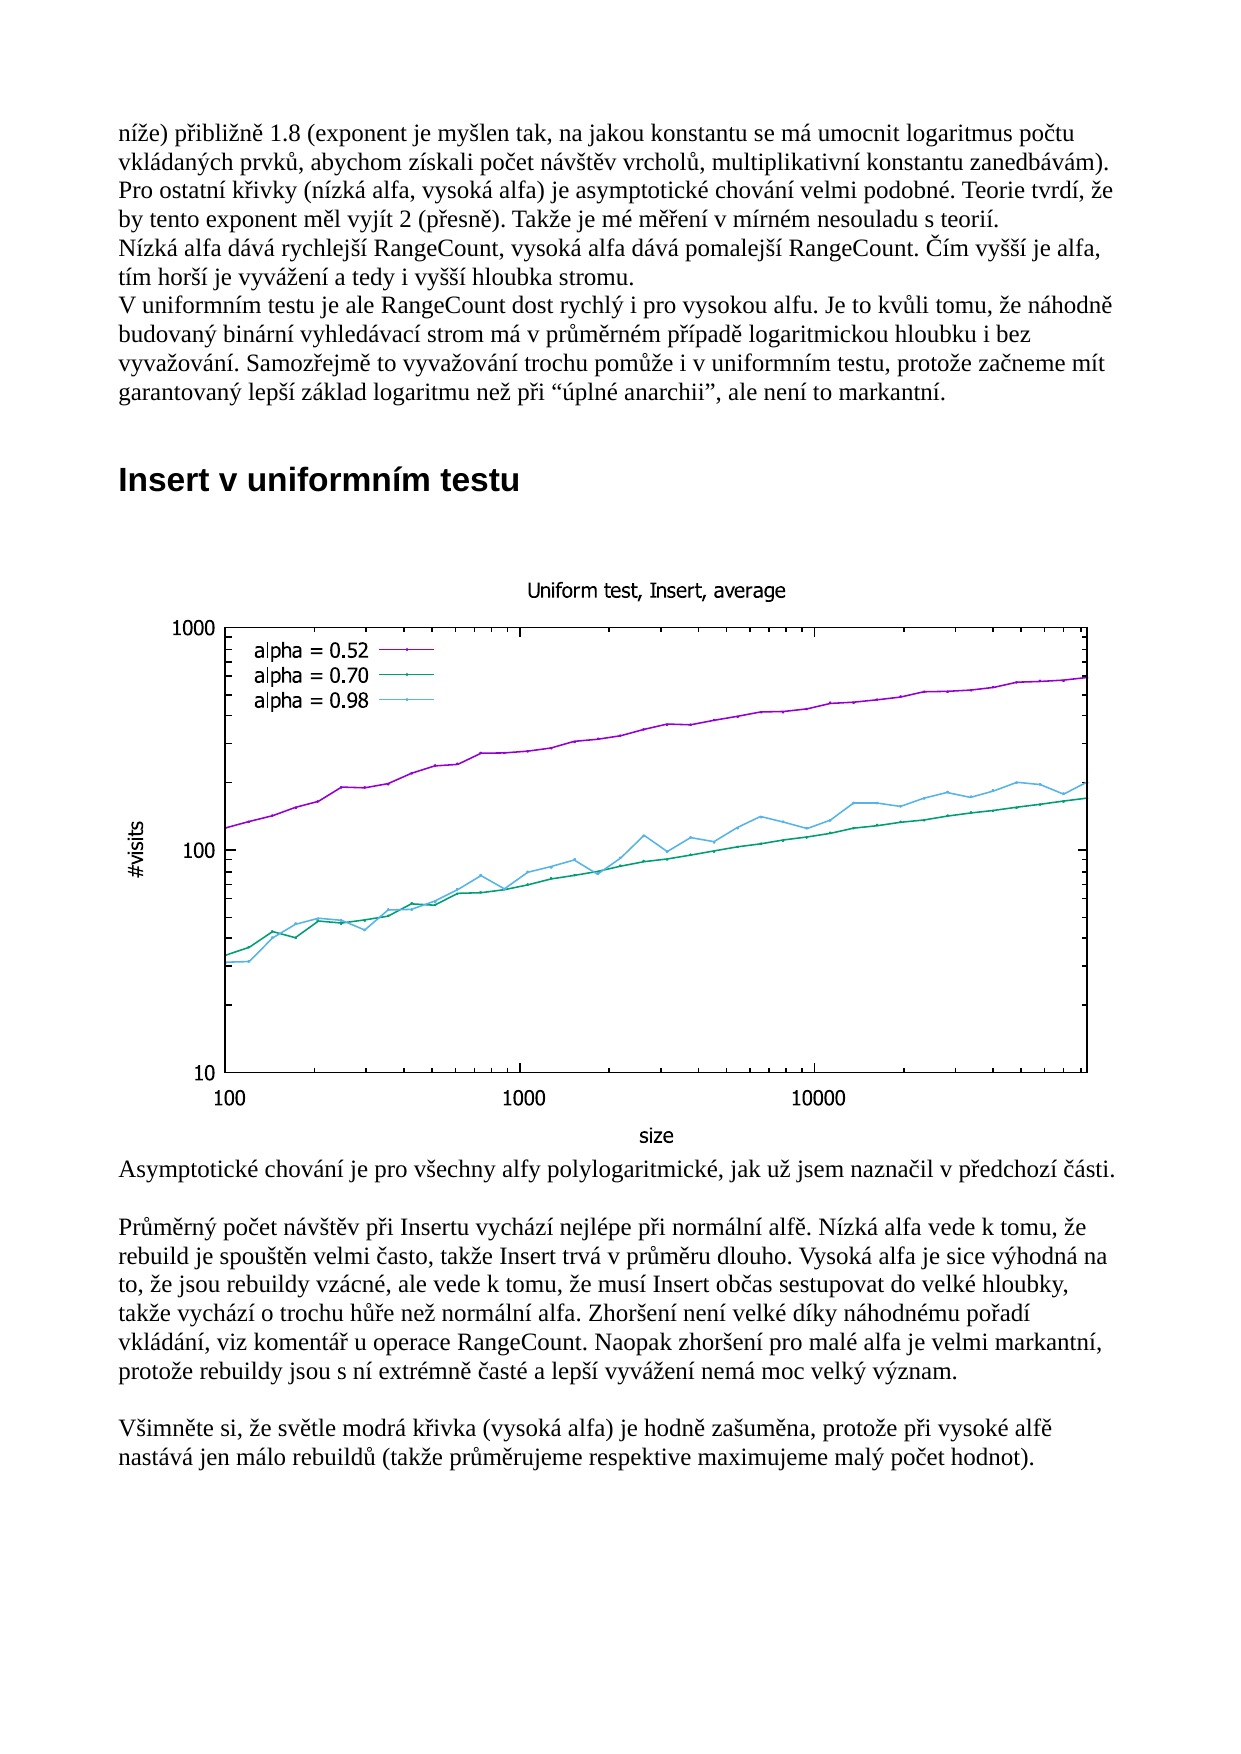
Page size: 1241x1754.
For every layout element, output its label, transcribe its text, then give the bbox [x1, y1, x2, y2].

subtitle Insert v uniformním testu [118, 459, 1122, 498]
text níže) přibližně 1.8 (exponent je myšlen tak, na jakou konstantu se má umocnit logaritmus počtu vkládaných prvků, abychom získali počet návštěv vrcholů, multiplikativní konstantu zanedbávám). Pro ostatní křivky (nízká alfa, vysoká alfa) je asymptotické chování velmi podobné. Teorie tvrdí, že by tento exponent měl vyjít 2 (přesně). Takže je mé měření v mírném nesouladu s teorií. [118, 118, 1122, 233]
text Asymptotické chování je pro všechny alfy polylogaritmické, jak už jsem naznačil v předchozí části. [118, 1154, 1122, 1183]
text Všimněte si, že světle modrá křivka (vysoká alfa) je hodně zašuměna, protože při vysoké alfě nastává jen málo rebuildů (takže průměrujeme respektive maximujeme malý počet hodnot). [118, 1413, 1122, 1471]
text V uniformním testu je ale RangeCount dost rychlý i pro vysokou alfu. Je to kvůli tomu, že náhodně budovaný binární vyhledávací strom má v průměrném případě logaritmickou hloubku i bez vyvažování. Samozřejmě to vyvažování trochu pomůže i v uniformním testu, protože začneme mít garantovaný lepší základ logaritmu než při “úplné anarchii”, ale není to markantní. [118, 291, 1122, 406]
text Průměrný počet návštěv při Insertu vychází nejlépe při normální alfě. Nízká alfa vede k tomu, že rebuild je spouštěn velmi často, takže Insert trvá v průměru dlouho. Vysoká alfa je sice výhodná na to, že jsou rebuildy vzácné, ale vede k tomu, že musí Insert občas sestupovat do velké hloubky, takže vychází o trochu hůře než normální alfa. Zhoršení není velké díky náhodnému pořadí vkládání, viz komentář u operace RangeCount. Naopak zhoršení pro malé alfa je velmi markantní, protože rebuildy jsou s ní extrémně časté a lepší vyvážení nemá moc velký význam. [118, 1212, 1122, 1384]
text Nízká alfa dává rychlejší RangeCount, vysoká alfa dává pomalejší RangeCount. Čím vyšší je alfa, tím horší je vyvážení a tedy i vyšší hloubka stromu. [118, 233, 1122, 291]
